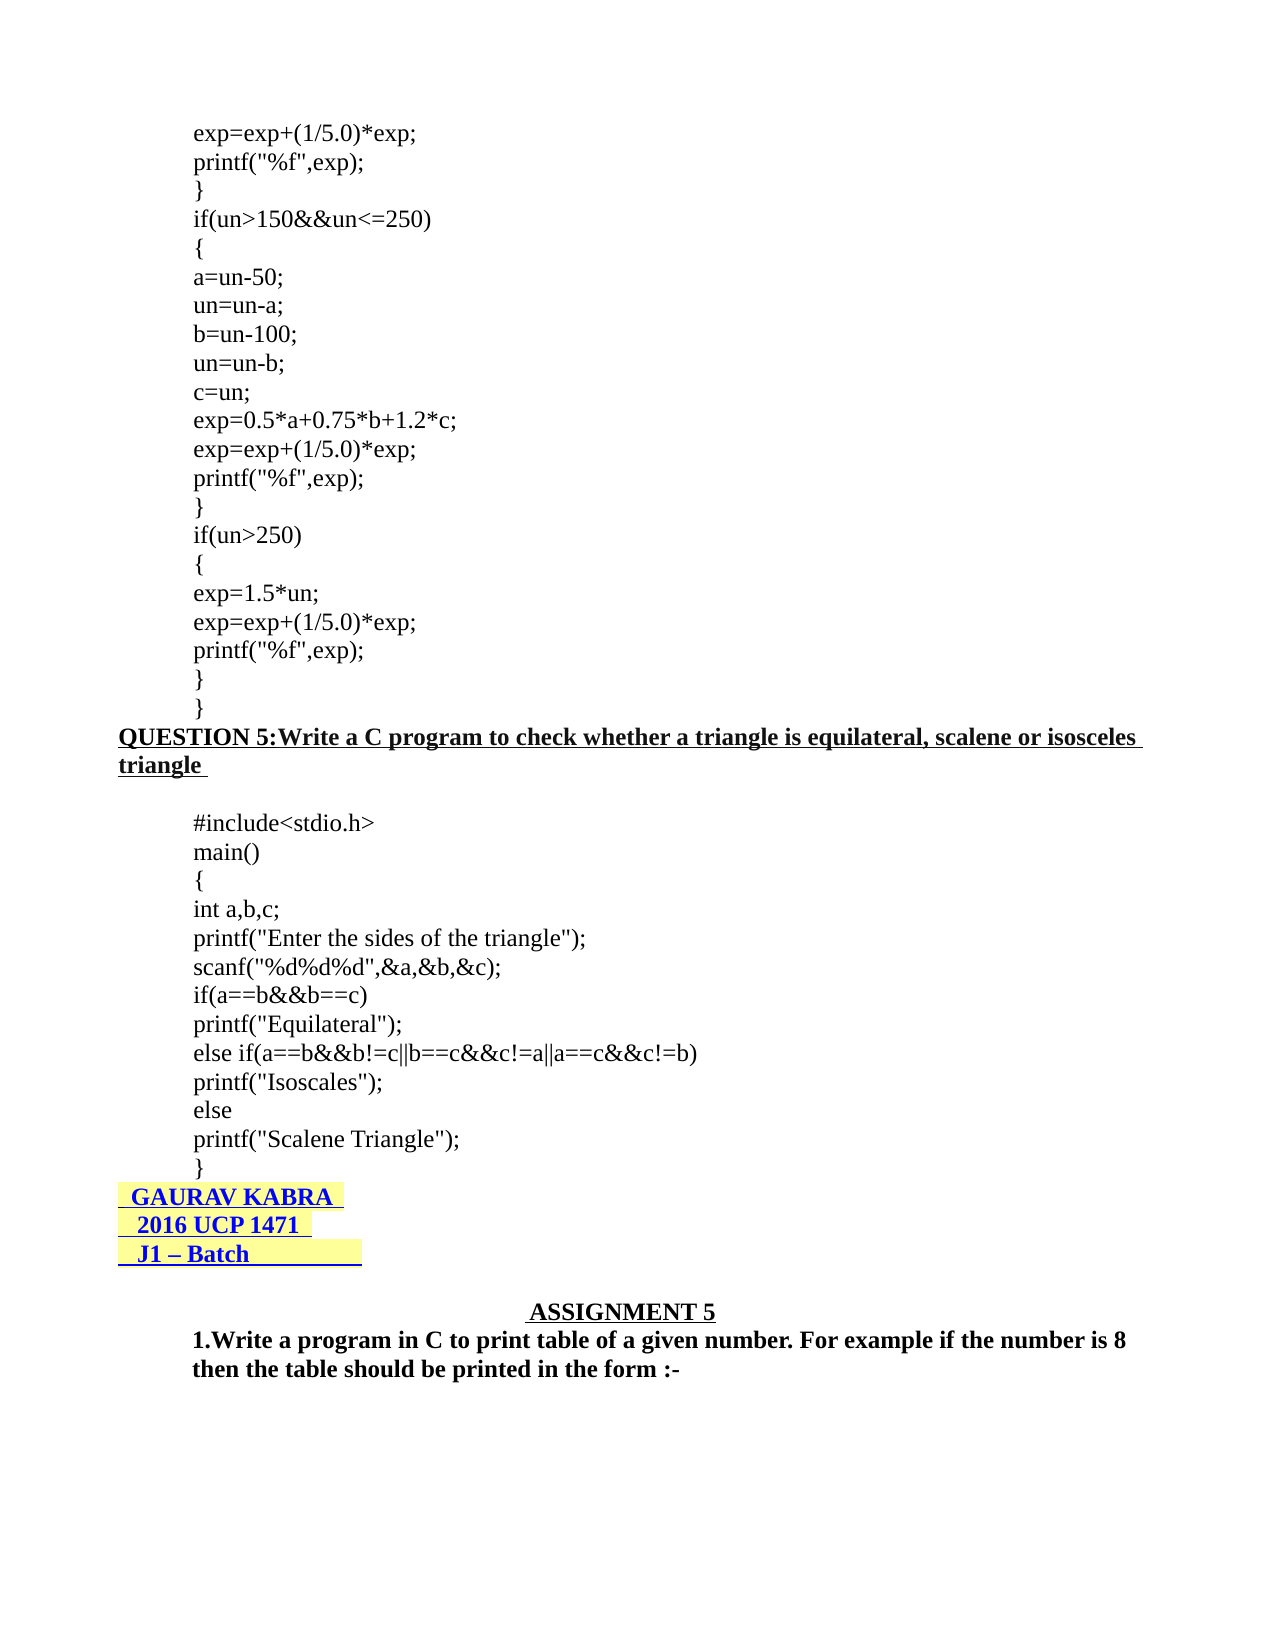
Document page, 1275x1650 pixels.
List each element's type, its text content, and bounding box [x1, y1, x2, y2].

list printf("%f",exp); [193, 636, 1157, 664]
list } [193, 492, 1157, 521]
list un=un-a; [193, 291, 1157, 319]
list 1.Write a program in C to print table of a given number. For example if the number is 8 then the table should be printed in the form :- [162, 1326, 1157, 1383]
list if(un>150&&un<=250) [193, 204, 1157, 233]
list main() [193, 837, 1157, 866]
list printf("Scalene Triangle"); [193, 1124, 1157, 1153]
list { [193, 233, 1157, 262]
list } [193, 693, 1157, 722]
list printf("Isoscales"); [193, 1067, 1157, 1096]
list printf("Enter the sides of the triangle"); [193, 923, 1157, 952]
list QUESTION 5:Write a C program to check whether a triangle is equilateral, scalene or isosceles triangle [118, 722, 1157, 779]
list if(un>250) [193, 521, 1157, 549]
list #include<stdio.h> [193, 808, 1157, 837]
list c=un; [193, 377, 1157, 406]
list else if(a==b&&b!=c||b==c&&c!=a||a==c&&c!=b) [193, 1038, 1157, 1067]
list exp=0.5*a+0.75*b+1.2*c; [193, 406, 1157, 434]
list exp=exp+(1/5.0)*exp; [193, 434, 1157, 463]
list int a,b,c; [193, 894, 1157, 923]
list } [193, 1153, 1157, 1182]
list { [193, 866, 1157, 894]
text GAURAV KABRA 2016 UCP 1471 [118, 1182, 1157, 1239]
list printf("Equilateral"); [193, 1009, 1157, 1038]
list exp=1.5*un; [193, 578, 1157, 607]
list } [193, 664, 1157, 693]
list a=un-50; [193, 262, 1157, 291]
list exp=exp+(1/5.0)*exp; [193, 607, 1157, 636]
list exp=exp+(1/5.0)*exp; [193, 118, 1157, 147]
list { [193, 549, 1157, 578]
list b=un-100; [193, 319, 1157, 348]
list printf("%f",exp); [193, 463, 1157, 492]
list } [193, 176, 1157, 204]
list else [193, 1096, 1157, 1124]
text J1 – Batch [118, 1239, 1157, 1268]
list scanf("%d%d%d",&a,&b,&c); [193, 952, 1157, 981]
list un=un-b; [193, 348, 1157, 377]
list if(a==b&&b==c) [193, 981, 1157, 1009]
text ASSIGNMENT 5 [118, 1297, 1157, 1326]
list printf("%f",exp); [193, 147, 1157, 176]
